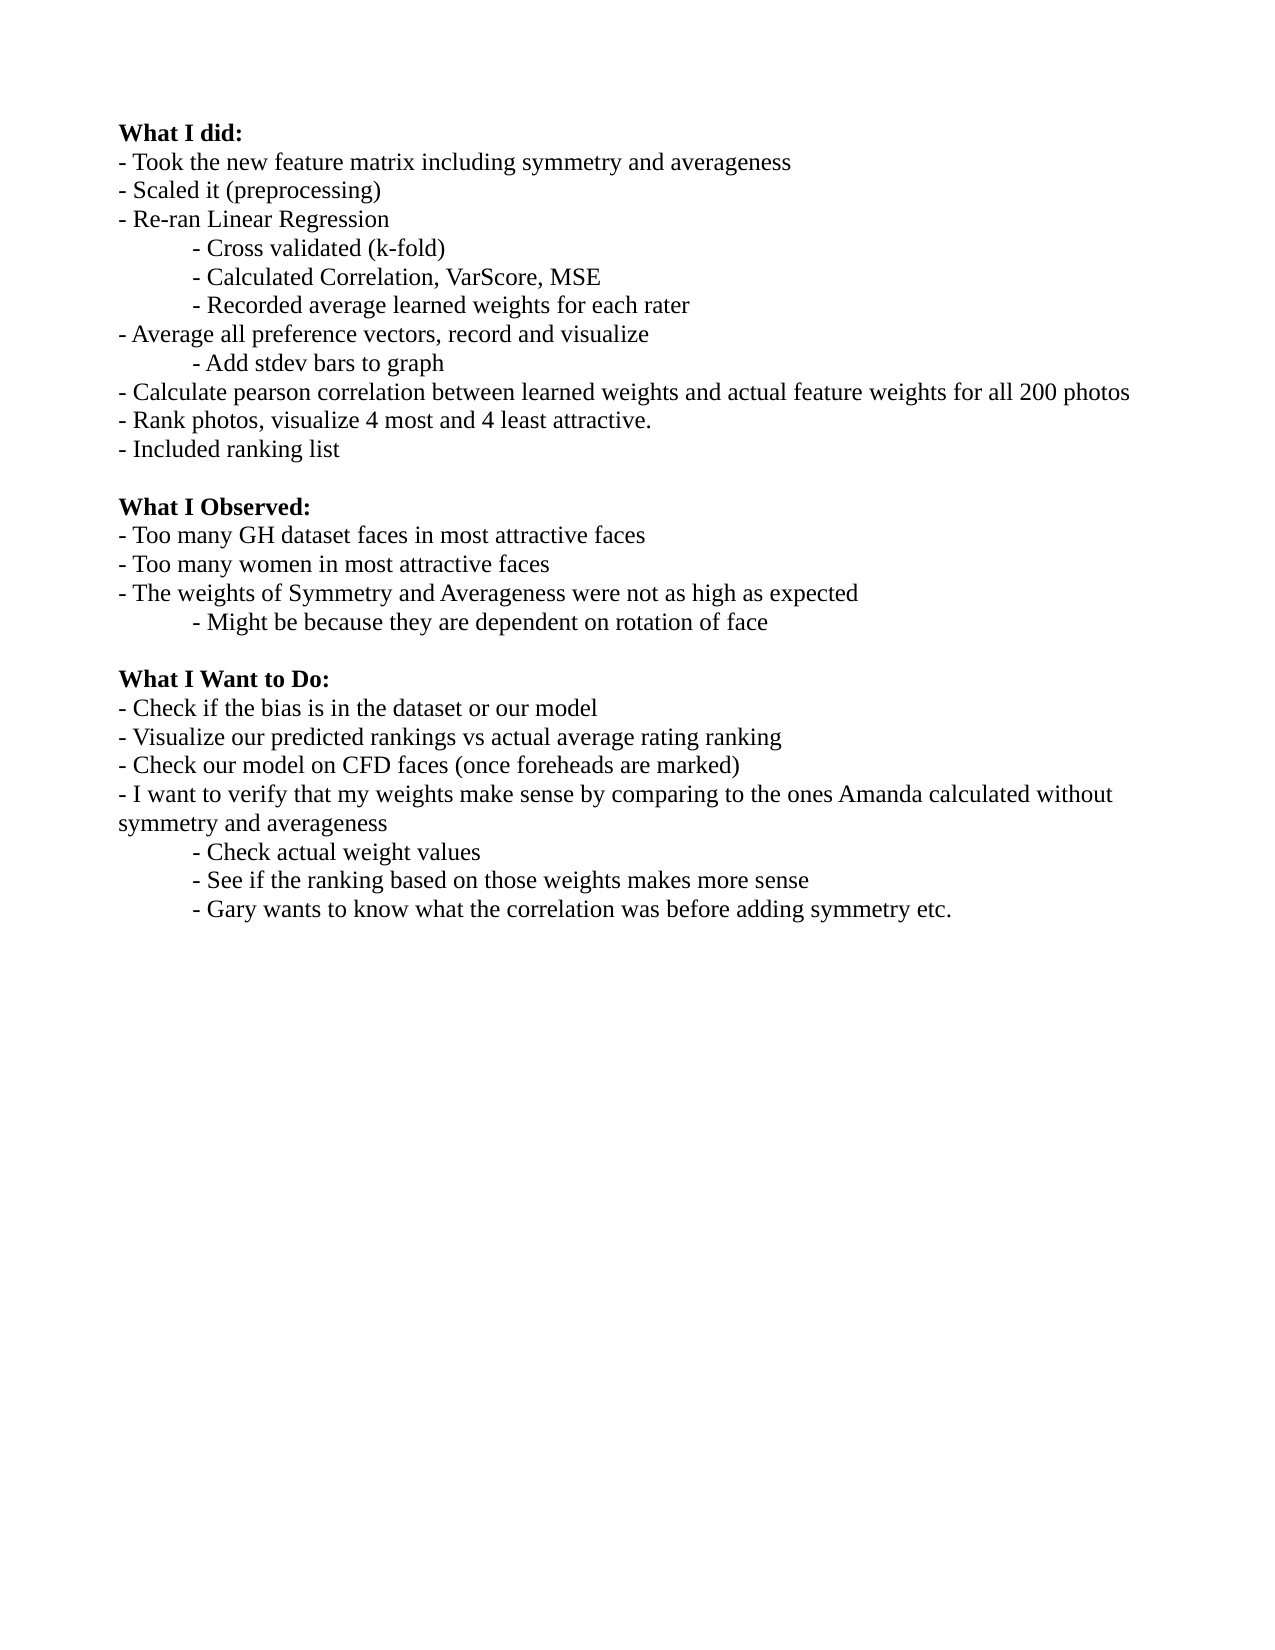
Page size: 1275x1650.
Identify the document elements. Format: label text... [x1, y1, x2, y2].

text - Rank photos, visualize 4 most and 4 least attractive. [118, 406, 1157, 434]
text - Too many GH dataset faces in most attractive faces [118, 521, 1157, 549]
text - Visualize our predicted rankings vs actual average rating ranking [118, 722, 1157, 751]
text - I want to verify that my weights make sense by comparing to the ones Amanda calculated without symmetry and averageness [118, 779, 1157, 837]
text - Average all preference vectors, record and visualize [118, 319, 1157, 348]
text - Recorded average learned weights for each rater [118, 291, 1157, 319]
text - Add stdev bars to graph [118, 348, 1157, 377]
text - Re-ran Linear Regression [118, 204, 1157, 233]
text - Too many women in most attractive faces [118, 549, 1157, 578]
text - See if the ranking based on those weights makes more sense [118, 866, 1157, 894]
text - Scaled it (preprocessing) [118, 176, 1157, 204]
text - Might be because they are dependent on rotation of face [118, 607, 1157, 636]
text - Check actual weight values [118, 837, 1157, 866]
text - Calculated Correlation, VarScore, MSE [118, 262, 1157, 291]
text - Check our model on CFD faces (once foreheads are marked) [118, 751, 1157, 779]
text - Included ranking list [118, 434, 1157, 463]
text What I Want to Do: [118, 664, 1157, 693]
text - The weights of Symmetry and Averageness were not as high as expected [118, 578, 1157, 607]
text - Gary wants to know what the correlation was before adding symmetry etc. [118, 894, 1157, 923]
text - Calculate pearson correlation between learned weights and actual feature weights for all 200 photos [118, 377, 1157, 406]
text - Check if the bias is in the dataset or our model [118, 693, 1157, 722]
text - Cross validated (k-fold) [118, 233, 1157, 262]
text What I did: - Took the new feature matrix including symmetry and averageness [118, 118, 1157, 176]
text What I Observed: [118, 492, 1157, 521]
